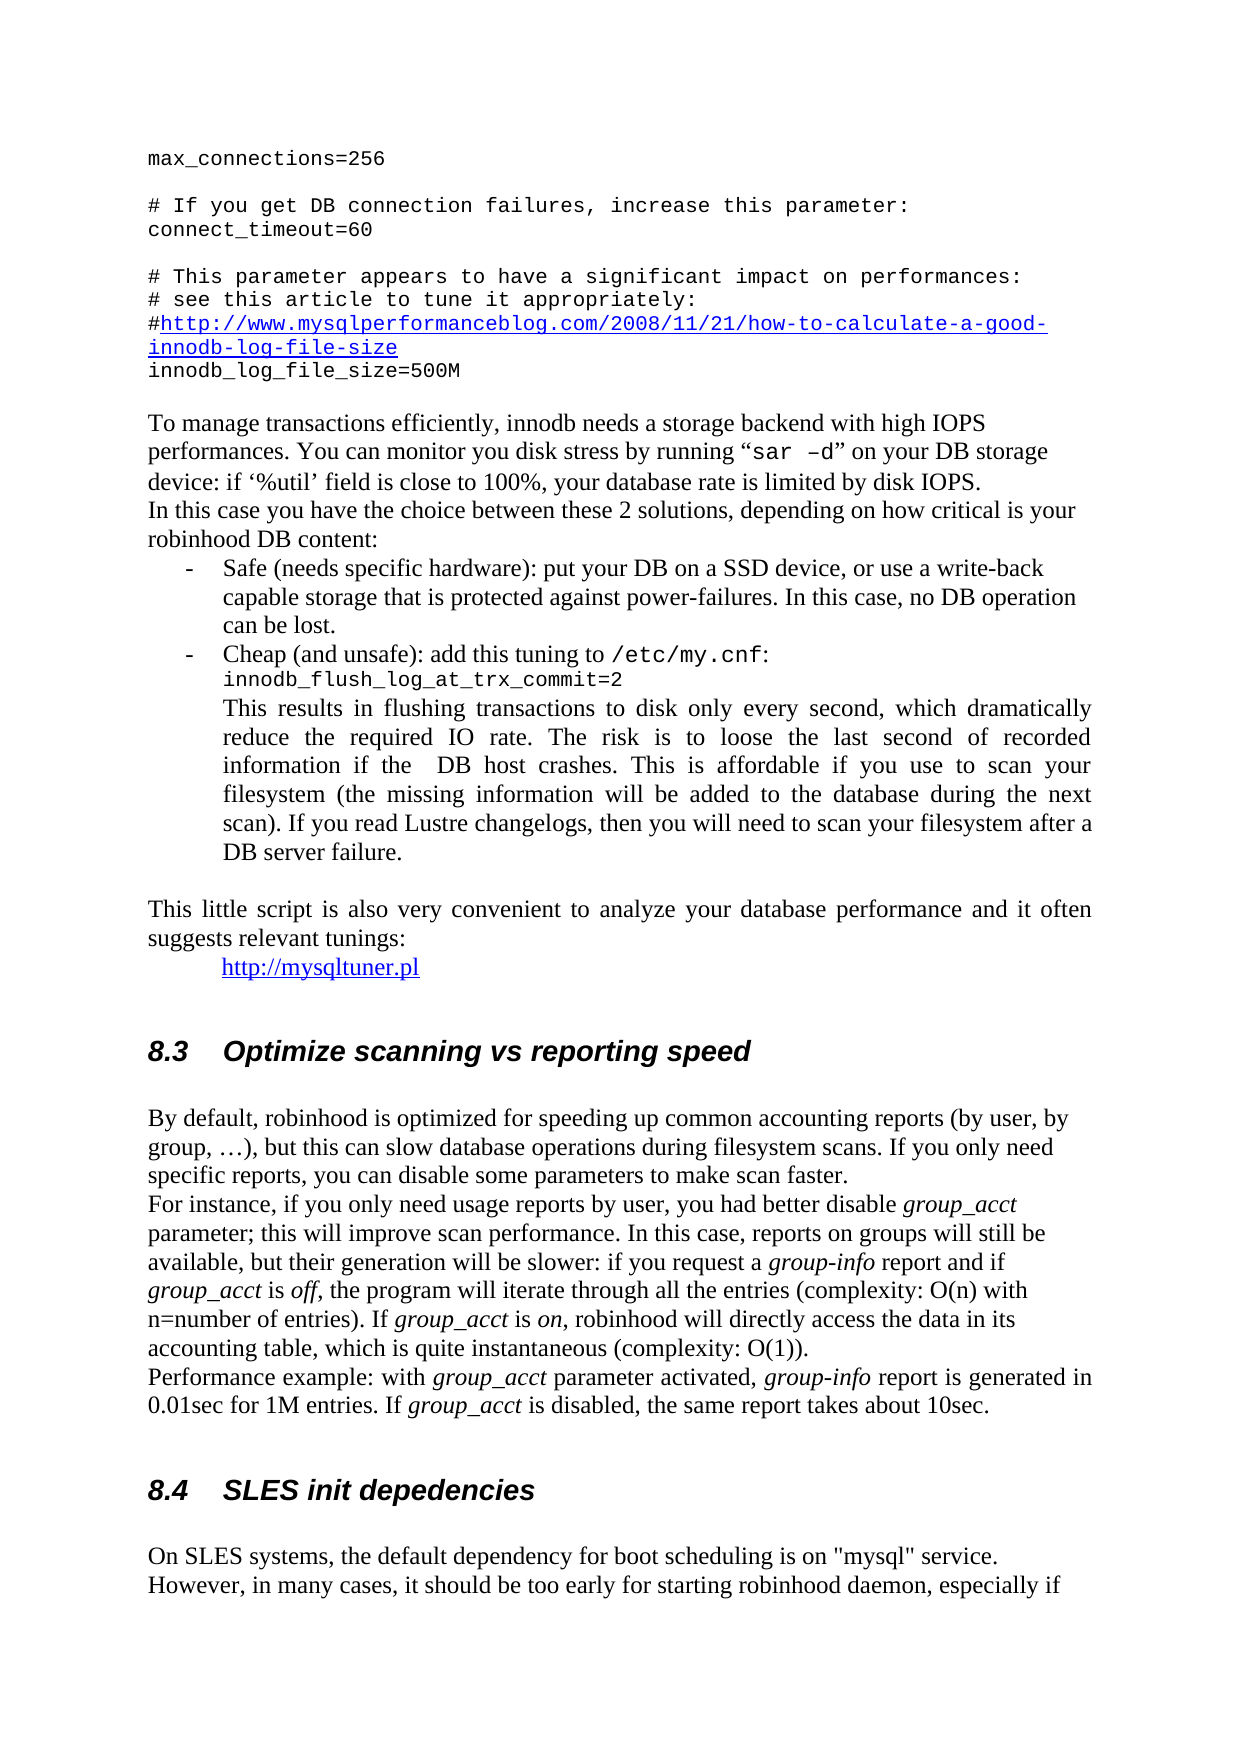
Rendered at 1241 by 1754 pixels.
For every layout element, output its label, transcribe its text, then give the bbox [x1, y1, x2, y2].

text group_acct is off, the program will iterate through all the entries (complexity: O(n) with [148, 1275, 1093, 1304]
text To manage transactions efficiently, innodb needs a storage backend with high IOPS performances. You can monitor you disk stress by running “sar –d” on your DB storage device: if ‘%util’ field is close to 100%, your database rate is limited by disk IOPS. In this case you have the choice between these 2 solutions, depending on how critical is your robinhood DB content: [148, 408, 1093, 553]
list Safe (needs specific hardware): put your DB on a SSD device, or use a write-back capable storage that is protected against power-failures. In this case, no DB operation can be lost. [185, 553, 1093, 639]
text # If you get DB connection failures, increase this parameter: connect_timeout=60 [148, 195, 1093, 242]
subtitle SLES init depedencies [148, 1473, 1093, 1506]
subtitle Optimize scanning vs reporting speed [148, 1034, 1093, 1068]
text specific reports, you can disable some parameters to make scan faster. [148, 1160, 1093, 1189]
text parameter; this will improve scan performance. In this case, reports on groups will still be [148, 1218, 1093, 1247]
text By default, robinhood is optimized for speeding up common accounting reports (by user, by [148, 1103, 1093, 1132]
text group, …), but this can slow database operations during filesystem scans. If you only need [148, 1132, 1093, 1160]
text This little script is also very convenient to analyze your database performance and it often suggests relevant tunings: [148, 894, 1093, 952]
text For instance, if you only need usage reports by user, you had better disable group_acct [148, 1189, 1093, 1218]
text On SLES systems, the default dependency for boot scheduling is on "mysql" service. However, in many cases, it should be too early for starting robinhood daemon, especially if [148, 1541, 1093, 1599]
text available, but their generation will be slower: if you request a group-info report and if [148, 1247, 1093, 1275]
list Cheap (and unsafe): add this tuning to /etc/my.cnf: innodb_flush_log_at_trx_commit=2 [185, 639, 1093, 693]
text http://mysqltuner.pl [148, 952, 1093, 981]
text accounting table, which is quite instantaneous (complexity: O(1)). [148, 1333, 1093, 1362]
text Performance example: with group_acct parameter activated, group-info report is generated in 0.01sec for 1M entries. If group_acct is disabled, the same report takes about 10sec. [148, 1362, 1093, 1419]
text n=number of entries). If group_acct is on, robinhood will directly access the data in its [148, 1304, 1093, 1333]
text # see this article to tune it appropriately: #http://www.mysqlperformanceblog.com/2008/11/21/how-to-calculate-a-good-innodb-log-file-size [148, 289, 1093, 360]
text # This parameter appears to have a significant impact on performances: [148, 266, 1093, 289]
text This results in flushing transactions to disk only every second, which dramatically reduce the required IO rate. The risk is to loose the last second of recorded information if the DB host crashes. This is affordable if you use to scan your filesystem (the missing information will be added to the database during the next scan). If you read Lustre changelogs, then you will need to scan your filesystem after a DB server failure. [223, 693, 1093, 866]
text max_connections=256 [148, 148, 1093, 171]
text innodb_log_file_size=500M [148, 360, 1093, 384]
